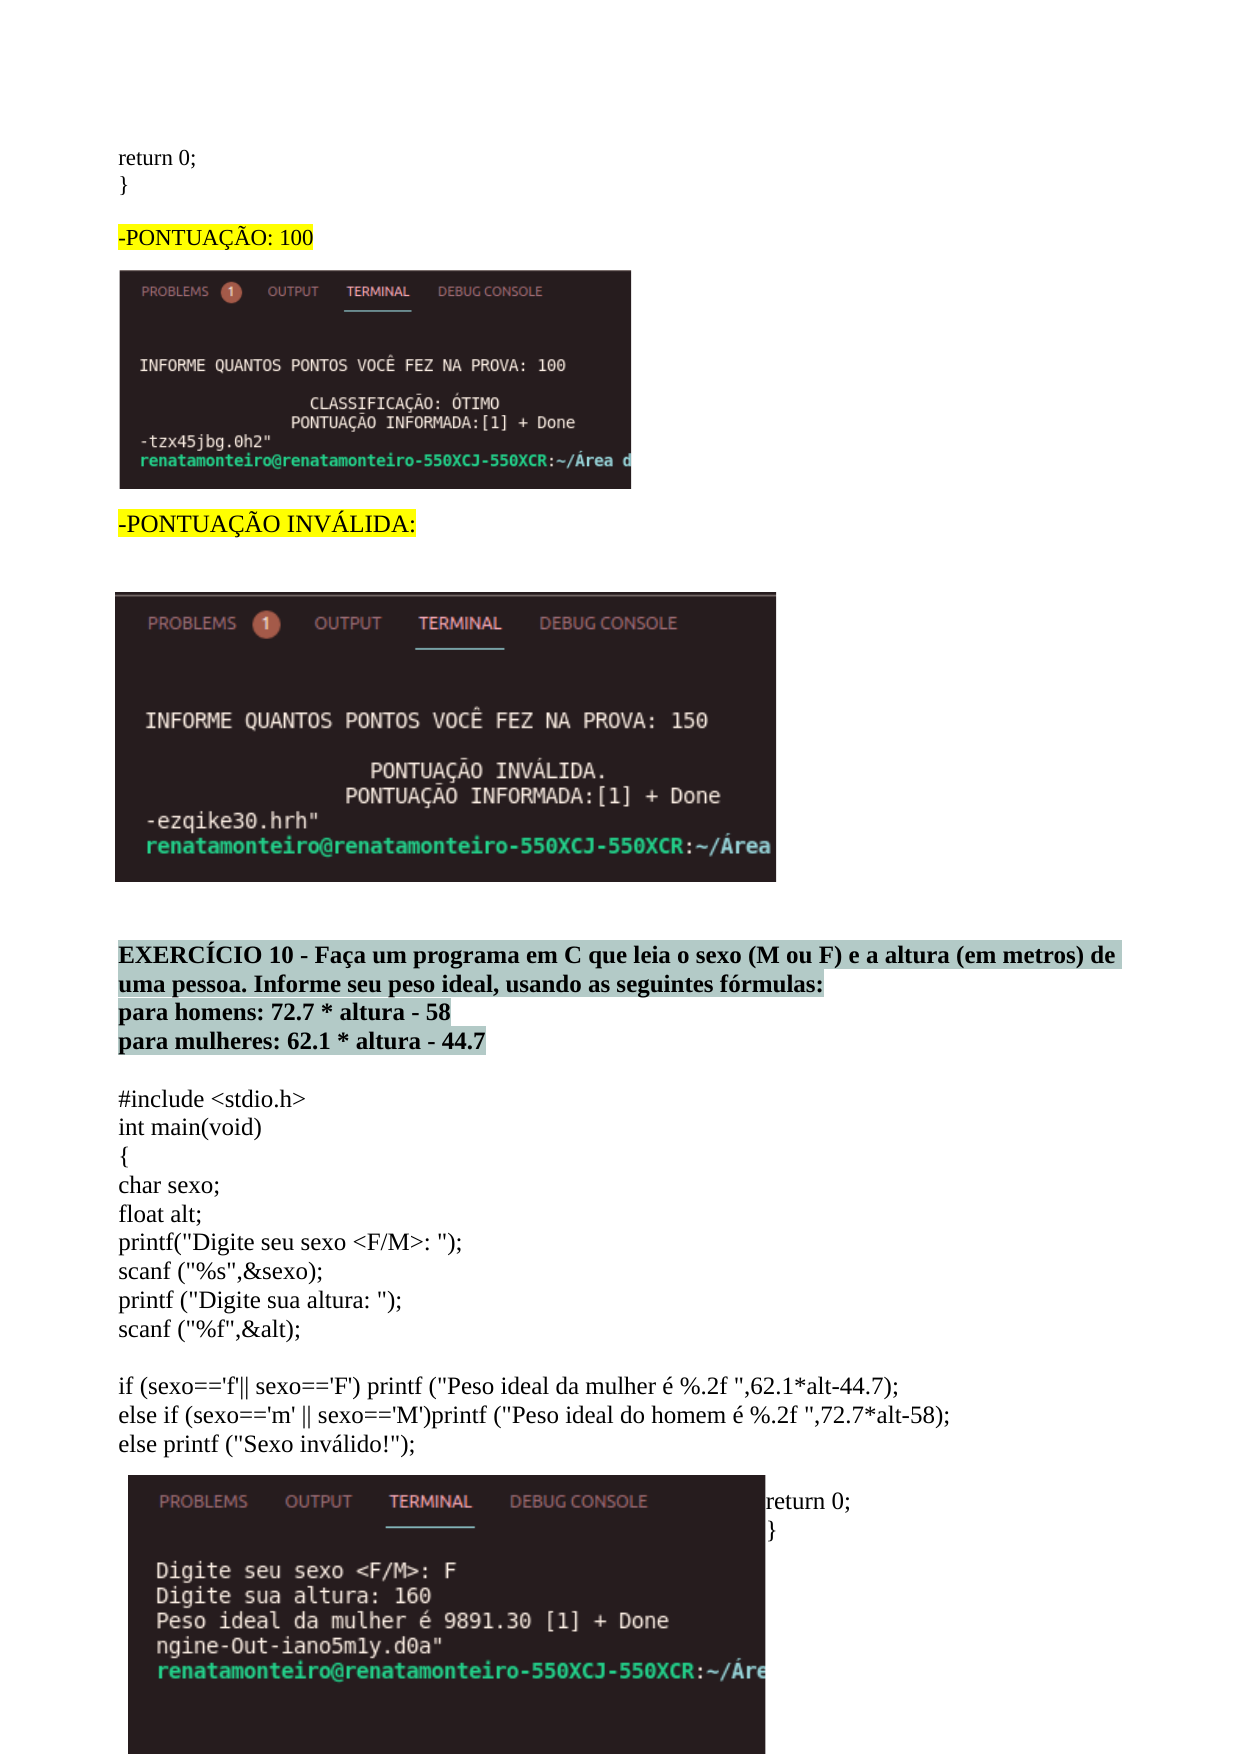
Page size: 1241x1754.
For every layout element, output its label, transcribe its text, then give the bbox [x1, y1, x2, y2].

text printf ("Digite sua altura: "); [118, 1285, 1122, 1314]
text scanf ("%s",&sexo); [118, 1256, 1122, 1285]
text return 0; [118, 144, 1122, 171]
text } [118, 171, 1122, 197]
text int main(void) [118, 1112, 1122, 1141]
text [118, 1515, 128, 1544]
text EXERCÍCIO 10 - Faça um programa em C que leia o sexo (M ou F) e a altura (em metros) de uma pessoa. Informe seu peso ideal, usando as seguintes fórmulas: [118, 940, 1122, 997]
text -PONTUAÇÃO: 100 [118, 223, 1122, 250]
text float alt; [118, 1199, 1122, 1227]
text [118, 1486, 128, 1515]
text char sexo; [118, 1170, 1122, 1199]
picture [119, 270, 632, 489]
text para homens: 72.7 * altura - 58 [118, 997, 1122, 1026]
picture [128, 1475, 766, 1754]
text para mulheres: 62.1 * altura - 44.7 [118, 1026, 1122, 1055]
picture [115, 592, 777, 882]
text if (sexo=='f'|| sexo=='F') printf ("Peso ideal da mulher é %.2f ",62.1*alt-44.7); [118, 1371, 1122, 1400]
text { [118, 1141, 1122, 1170]
text -PONTUAÇÃO INVÁLIDA: [118, 509, 1122, 537]
text return 0; [766, 1486, 1122, 1515]
text else printf ("Sexo inválido!"); [118, 1429, 1122, 1457]
text } [766, 1515, 1122, 1544]
text else if (sexo=='m' || sexo=='M')printf ("Peso ideal do homem é %.2f ",72.7*alt-58); [118, 1400, 1122, 1429]
text scanf ("%f",&alt); [118, 1314, 1122, 1342]
text #include <stdio.h> [118, 1084, 1122, 1112]
text printf("Digite seu sexo <F/M>: "); [118, 1227, 1122, 1256]
